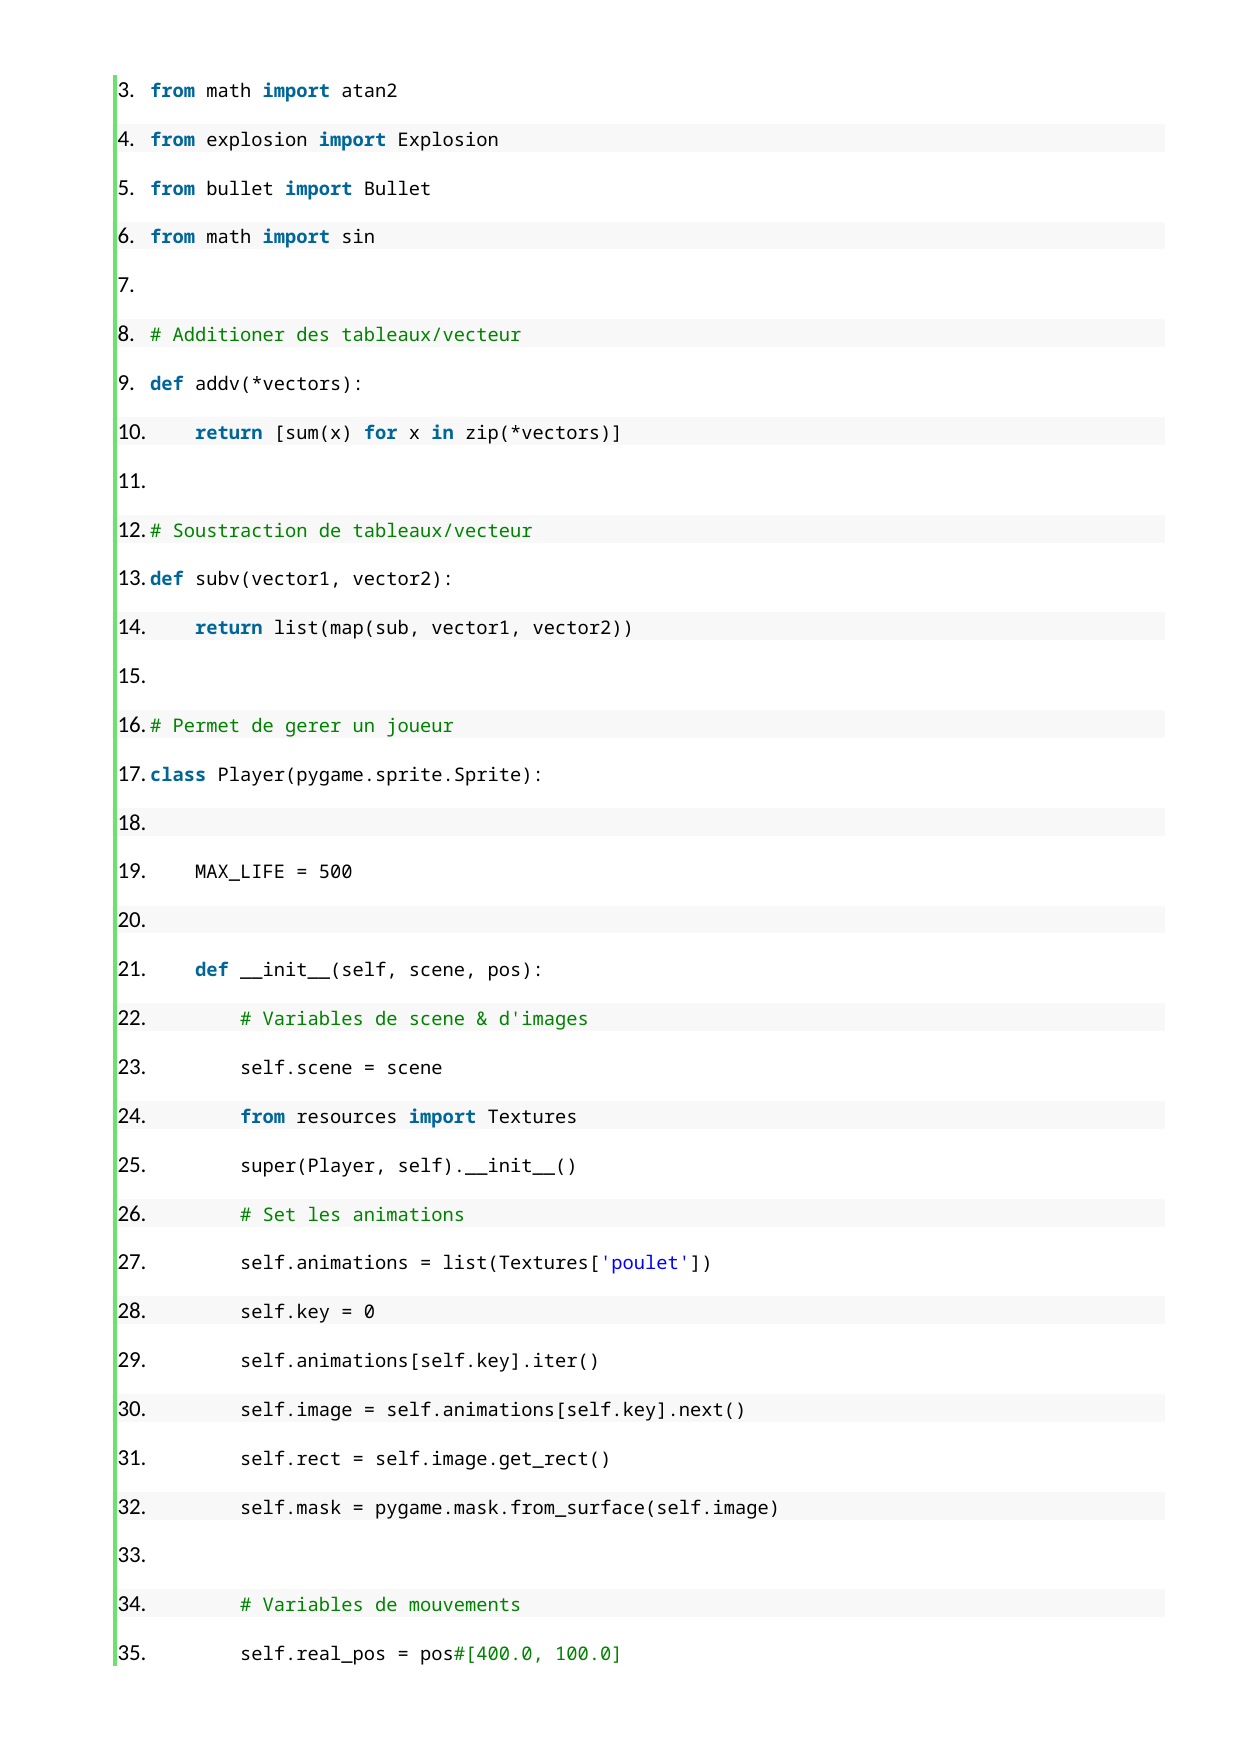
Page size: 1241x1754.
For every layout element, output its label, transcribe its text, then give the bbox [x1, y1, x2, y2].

list # Variables de mouvements [117, 1589, 1165, 1617]
list # Permet de gerer un joueur [117, 710, 1165, 738]
list from explosion import Explosion [117, 124, 1165, 152]
list def subv(vector1, vector2): [117, 563, 1165, 592]
list self.key = 0 [117, 1296, 1165, 1324]
list self.rect = self.image.get_rect() [117, 1443, 1165, 1471]
list # Variables de scene & d'images [117, 1003, 1165, 1031]
list class Player(pygame.sprite.Sprite): [117, 759, 1165, 787]
list self.scene = scene [117, 1052, 1165, 1080]
list return list(map(sub, vector1, vector2)) [117, 612, 1165, 640]
list from bullet import Bullet [117, 173, 1165, 201]
list def __init__(self, scene, pos): [117, 954, 1165, 982]
list # Additioner des tableaux/vecteur [117, 319, 1165, 347]
list self.animations = list(Textures['poulet']) [117, 1247, 1165, 1276]
list self.image = self.animations[self.key].next() [117, 1394, 1165, 1422]
list MAX_LIFE = 500 [117, 857, 1165, 885]
list return [sum(x) for x in zip(*vectors)] [117, 417, 1165, 445]
list from resources import Textures [117, 1101, 1165, 1129]
list # Set les animations [117, 1199, 1165, 1227]
list def addv(*vectors): [117, 368, 1165, 396]
list self.animations[self.key].iter() [117, 1345, 1165, 1373]
list super(Player, self).__init__() [117, 1150, 1165, 1178]
list from math import sin [117, 222, 1165, 249]
list self.mask = pygame.mask.from_surface(self.image) [117, 1492, 1165, 1520]
list # Soustraction de tableaux/vecteur [117, 515, 1165, 543]
list from math import atan2 [117, 75, 1165, 103]
list self.real_pos = pos#[400.0, 100.0] [117, 1638, 1165, 1666]
